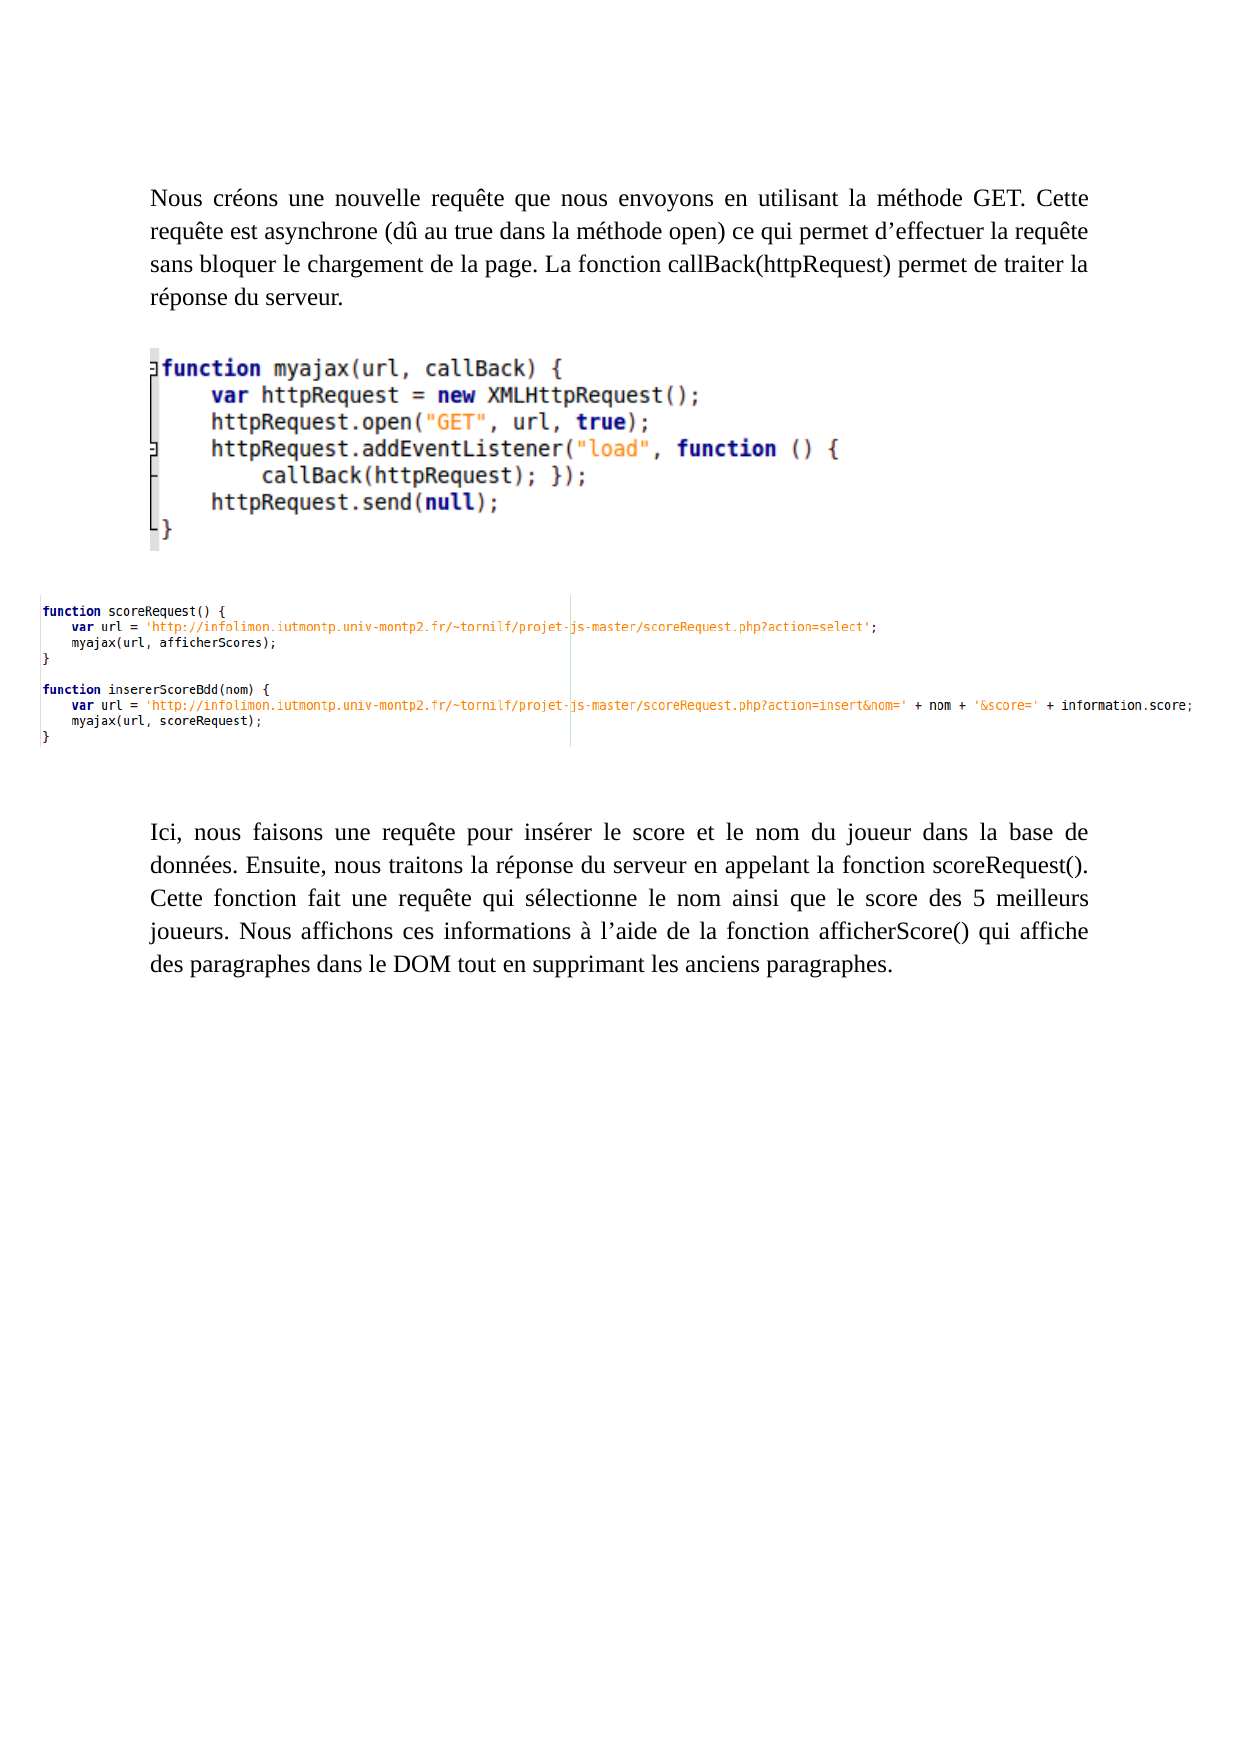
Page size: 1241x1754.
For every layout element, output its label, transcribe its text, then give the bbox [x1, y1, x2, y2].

picture [40, 595, 1200, 747]
text Ici, nous faisons une requête pour insérer le score et le nom du joueur dans la base de données. Ensuite, nous traitons la réponse du serveur en appelant la fonction scoreRequest(). Cette fonction fait une requête qui sélectionne le nom ainsi que le score des 5 meilleurs joueurs. Nous affichons ces informations à l’aide de la fonction afficherScore() qui affiche des paragraphes dans le DOM tout en supprimant les anciens paragraphes. [150, 817, 1090, 978]
picture [150, 348, 974, 551]
text Nous créons une nouvelle requête que nous envoyons en utilisant la méthode GET. Cette requête est asynchrone (dû au true dans la méthode open) ce qui permet d’effectuer la requête sans bloquer le chargement de la page. La fonction callBack(httpRequest) permet de traiter la réponse du serveur. [150, 183, 1090, 311]
